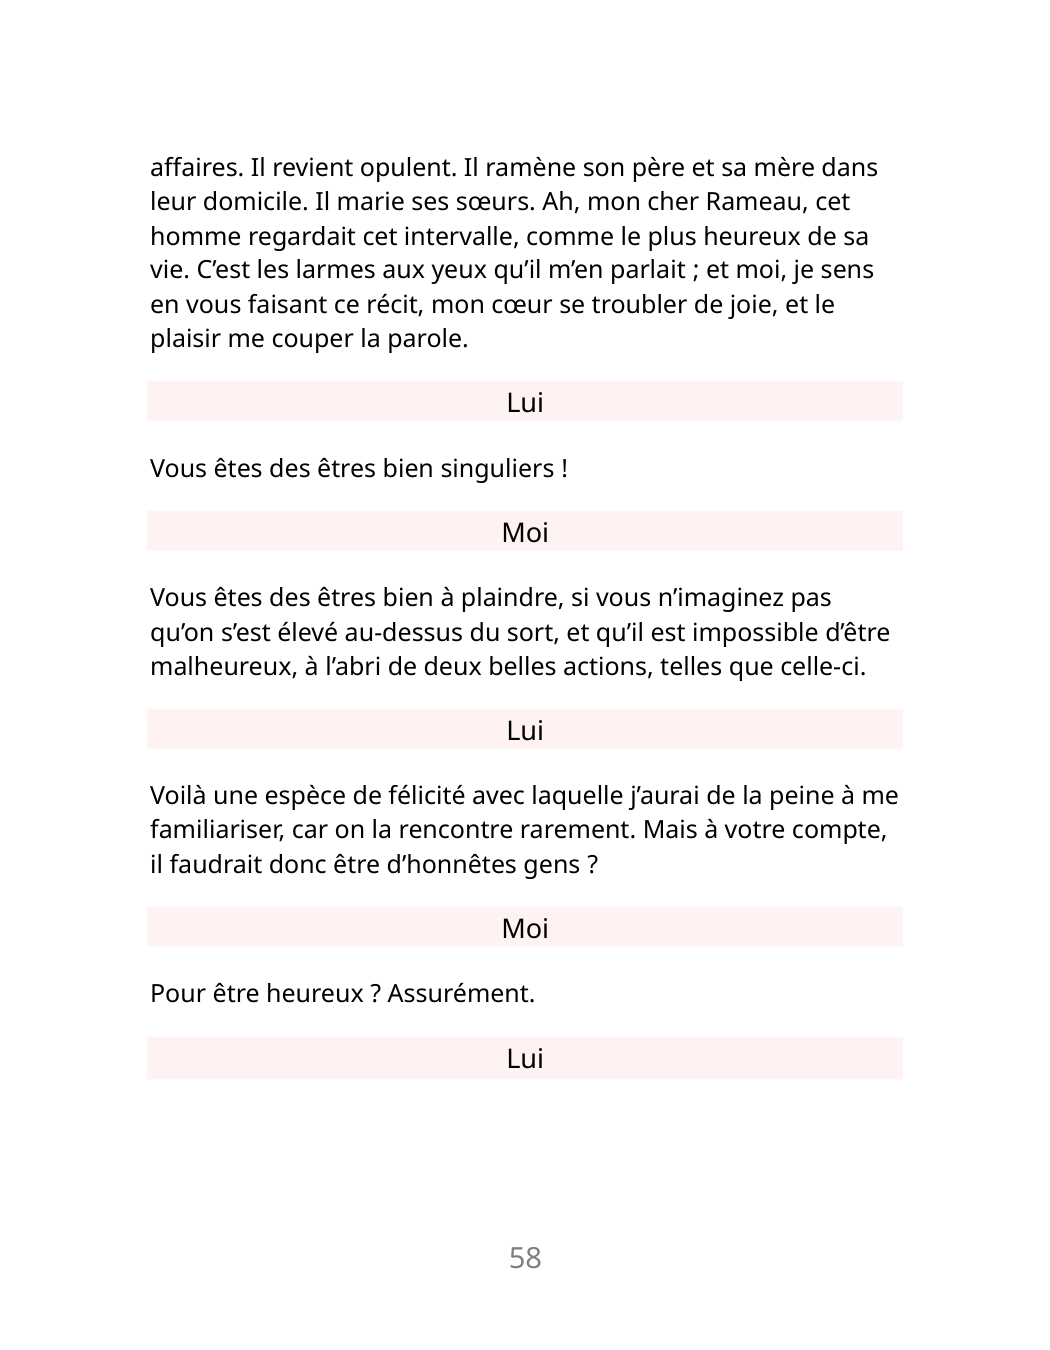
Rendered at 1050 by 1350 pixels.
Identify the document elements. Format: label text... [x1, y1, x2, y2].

text Pour être heureux ? Assurément. [150, 976, 900, 1010]
text affaires. Il revient opulent. Il ramène son père et sa mère dans leur domicile. Il marie ses sœurs. Ah, mon cher Rameau, cet homme regardait cet intervalle, comme le plus heureux de sa vie. C’est les larmes aux yeux qu’il m’en parlait ; et moi, je sens en vous faisant ce récit, mon cœur se troubler de joie, et le plaisir me couper la parole. [150, 150, 900, 354]
text Lui [147, 709, 903, 749]
text Voilà une espèce de félicité avec laquelle j’aurai de la peine à me familiariser, car on la rencontre rarement. Mais à votre compte, il faudrait donc être d’honnêtes gens ? [150, 778, 900, 880]
text Moi [147, 907, 903, 947]
text Lui [147, 381, 903, 421]
text Lui [147, 1037, 903, 1079]
text Vous êtes des êtres bien à plaindre, si vous n’imaginez pas qu’on s’est élevé au-dessus du sort, et qu’il est impossible d’être malheureux, à l’abri de deux belles actions, telles que celle-ci. [150, 580, 900, 682]
text Vous êtes des êtres bien singuliers ! [150, 450, 900, 484]
text Moi [147, 511, 903, 551]
